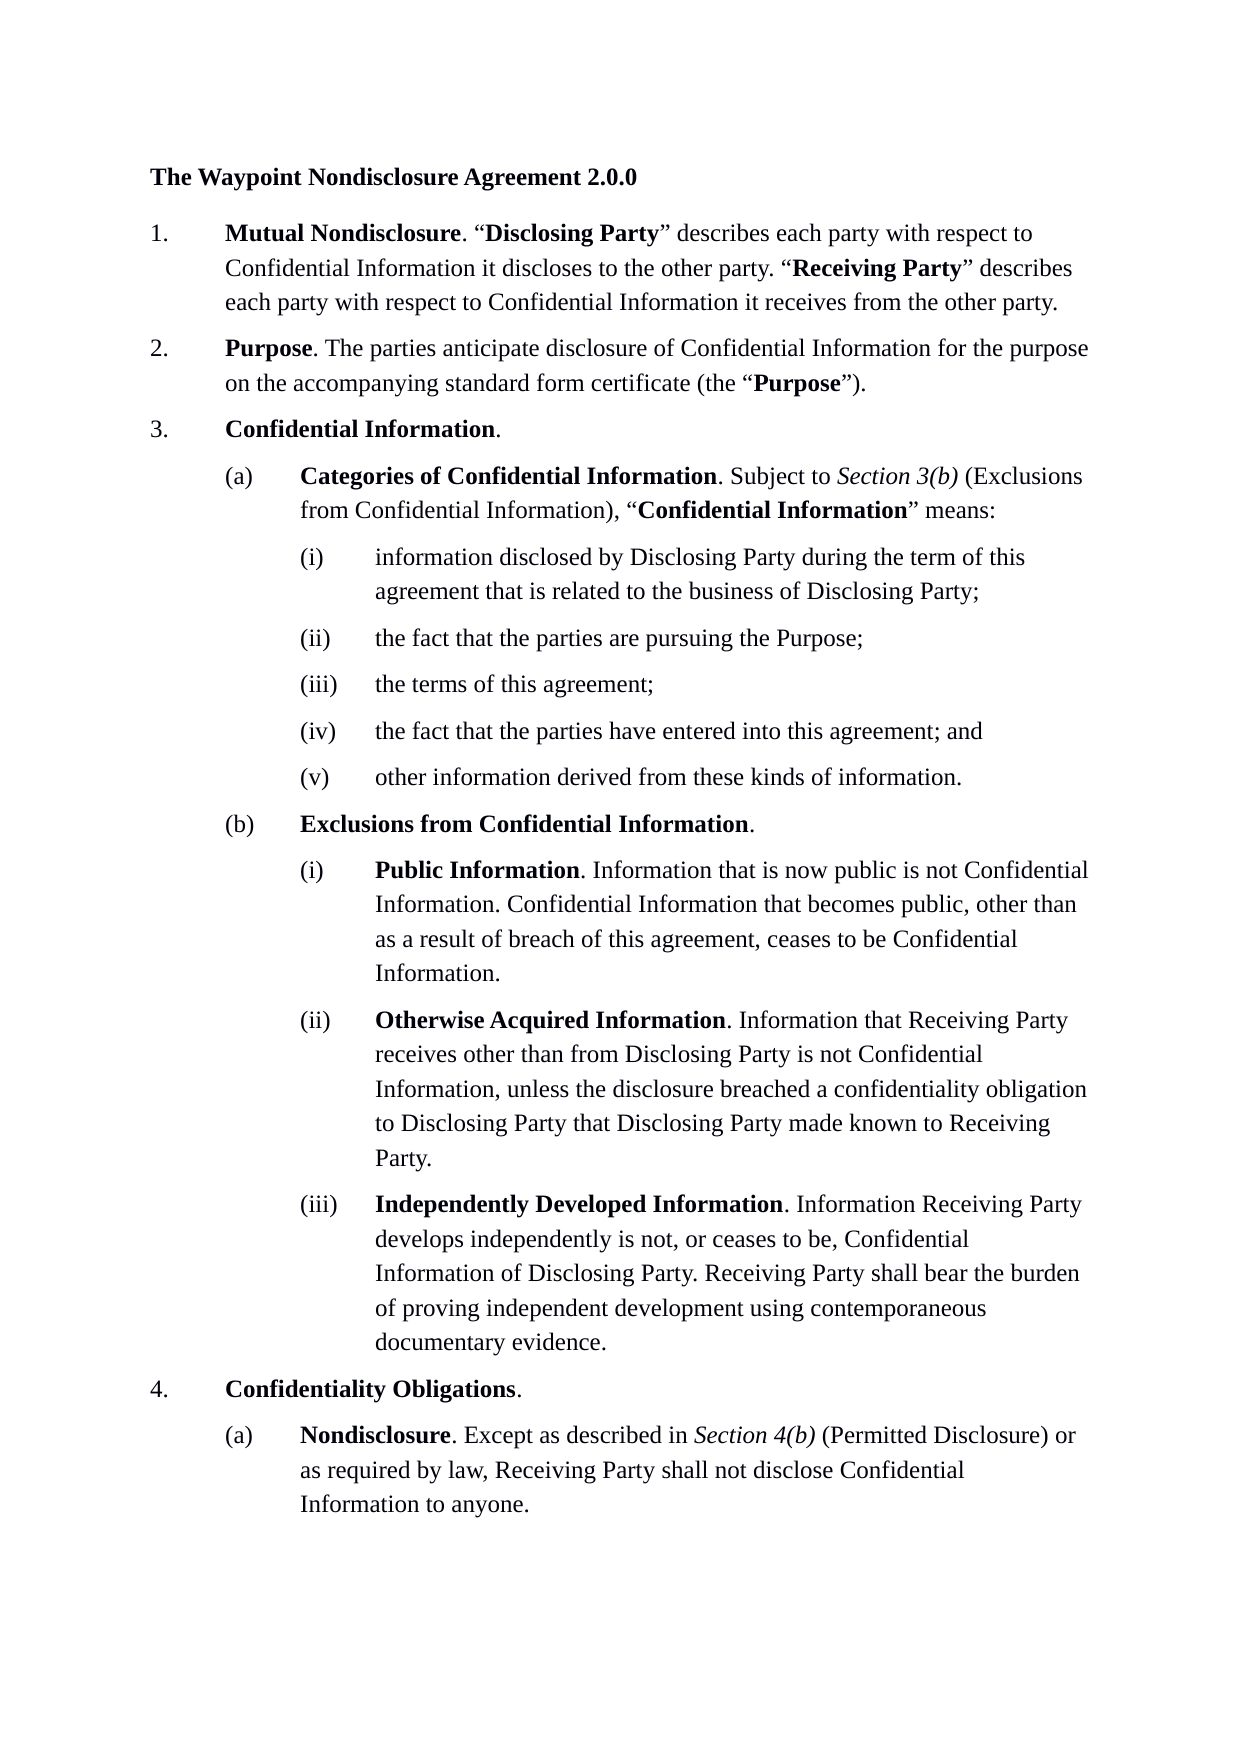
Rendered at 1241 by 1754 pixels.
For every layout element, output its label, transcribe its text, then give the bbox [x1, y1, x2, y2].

text (ii) Otherwise Acquired Information. Information that Receiving Party receives other than from Disclosing Party is not Confidential Information, unless the disclosure breached a confidentiality obligation to Disclosing Party that Disclosing Party made known to Receiving Party. [300, 1005, 1090, 1172]
text The Waypoint Nondisclosure Agreement 2.0.0 [150, 162, 1015, 191]
text (b) Exclusions from Confidential Information. [225, 809, 1090, 837]
text (i) information disclosed by Disclosing Party during the term of this agreement that is related to the business of Disclosing Party; [300, 542, 1090, 605]
text (a) Categories of Confidential Information. Subject to Section 3(b) (Exclusions from Confidential Information), “Confidential Information” means: [225, 461, 1090, 524]
text (iii) the terms of this agreement; [300, 669, 1090, 698]
text (ii) the fact that the parties are pursuing the Purpose; [300, 623, 1090, 652]
text 1. Mutual Nondisclosure. “Disclosing Party” describes each party with respect to Confidential Information it discloses to the other party. “Receiving Party” describes each party with respect to Confidential Information it receives from the other party. [150, 218, 1090, 316]
text (v) other information derived from these kinds of information. [300, 762, 1090, 791]
text (i) Public Information. Information that is now public is not Confidential Information. Confidential Information that becomes public, other than as a result of breach of this agreement, ceases to be Confidential Information. [300, 855, 1090, 987]
text 3. Confidential Information. [150, 414, 1090, 443]
text (iv) the fact that the parties have entered into this agreement; and [300, 716, 1090, 744]
text 2. Purpose. The parties anticipate disclosure of Confidential Information for the purpose on the accompanying standard form certificate (the “Purpose”). [150, 333, 1090, 397]
text (a) Nondisclosure. Except as described in Section 4(b) (Permitted Disclosure) or as required by law, Receiving Party shall not disclose Confidential Information to anyone. [225, 1420, 1090, 1518]
text (iii) Independently Developed Information. Information Receiving Party develops independently is not, or ceases to be, Confidential Information of Disclosing Party. Receiving Party shall bear the burden of proving independent development using contemporaneous documentary evidence. [300, 1189, 1090, 1356]
text 4. Confidentiality Obligations. [150, 1374, 1090, 1402]
